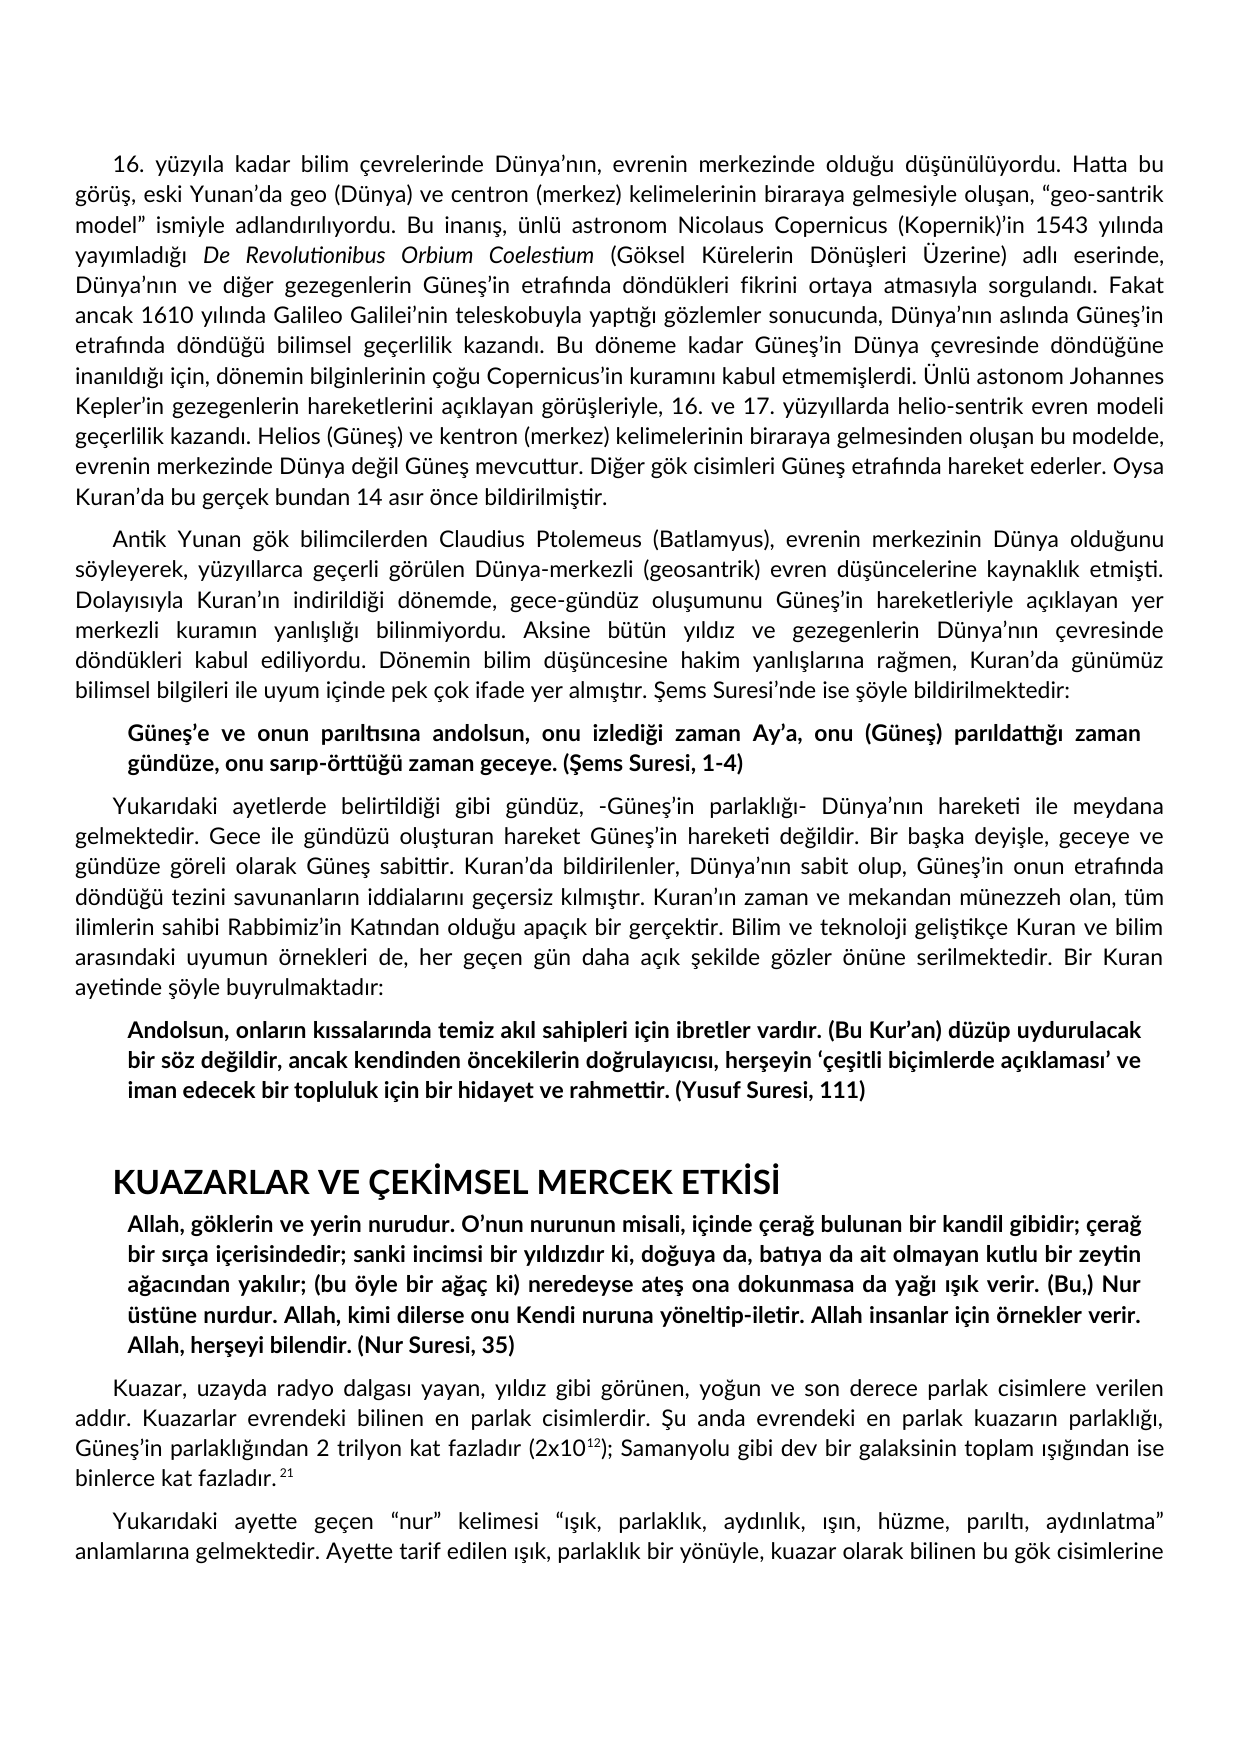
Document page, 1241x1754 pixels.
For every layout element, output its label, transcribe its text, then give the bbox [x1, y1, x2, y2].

text Güneş’e ve onun parıltısına andolsun, onu izlediği zaman Ay’a, onu (Güneş) parıldattığı zaman gündüze, onu sarıp-örttüğü zaman geceye. (Şems Suresi, 1-4) [127, 719, 1143, 776]
text Yukarıdaki ayetlerde belirtildiği gibi gündüz, -Güneş’in parlaklığı- Dünya’nın hareketi ile meydana gelmektedir. Gece ile gündüzü oluşturan hareket Güneş’in hareketi değildir. Bir başka deyişle, geceye ve gündüze göreli olarak Güneş sabittir. Kuran’da bildirilenler, Dünya’nın sabit olup, Güneş’in onun etrafında döndüğü tezini savunanların iddialarını geçersiz kılmıştır. Kuran’ın zaman ve mekandan münezzeh olan, tüm ilimlerin sahibi Rabbimiz’in Katından olduğu apaçık bir gerçektir. Bilim ve teknoloji geliştikçe Kuran ve bilim arasındaki uyumun örnekleri de, her geçen gün daha açık şekilde gözler önüne serilmektedir. Bir Kuran ayetinde şöyle buyrulmaktadır: [75, 792, 1165, 1000]
subtitle KUAZARLAR VE ÇEKİMSEL MERCEK ETKİSİ [112, 1161, 1165, 1201]
text Yukarıdaki ayette geçen “nur” kelimesi “ışık, parlaklık, aydınlık, ışın, hüzme, parıltı, aydınlatma” anlamlarına gelmektedir. Ayette tarif edilen ışık, parlaklık bir yönüyle, kuazar olarak bilinen bu gök cisimlerine [75, 1507, 1165, 1564]
text Antik Yunan gök bilimcilerden Claudius Ptolemeus (Batlamyus), evrenin merkezinin Dünya olduğunu söyleyerek, yüzyıllarca geçerli görülen Dünya-merkezli (geosantrik) evren düşüncelerine kaynaklık etmişti. Dolayısıyla Kuran’ın indirildiği dönemde, gece-gündüz oluşumunu Güneş’in hareketleriyle açıklayan yer merkezli kuramın yanlışlığı bilinmiyordu. Aksine bütün yıldız ve gezegenlerin Dünya’nın çevresinde döndükleri kabul ediliyordu. Dönemin bilim düşüncesine hakim yanlışlarına rağmen, Kuran’da günümüz bilimsel bilgileri ile uyum içinde pek çok ifade yer almıştır. Şems Suresi’nde ise şöyle bildirilmektedir: [75, 525, 1165, 703]
text Kuazar, uzayda radyo dalgası yayan, yıldız gibi görünen, yoğun ve son derece parlak cisimlere verilen addır. Kuazarlar evrendeki bilinen en parlak cisimlerdir. Şu anda evrendeki en parlak kuazarın parlaklığı, Güneş’in parlaklığından 2 trilyon kat fazladır (2x1012); Samanyolu gibi dev bir galaksinin toplam ışığından ise binlerce kat fazladır. 21 [75, 1373, 1165, 1491]
text Allah, göklerin ve yerin nurudur. O’nun nurunun misali, içinde çerağ bulunan bir kandil gibidir; çerağ bir sırça içerisindedir; sanki incimsi bir yıldızdır ki, doğuya da, batıya da ait olmayan kutlu bir zeytin ağacından yakılır; (bu öyle bir ağaç ki) neredeyse ateş ona dokunmasa da yağı ışık verir. (Bu,) Nur üstüne nurdur. Allah, kimi dilerse onu Kendi nuruna yöneltip-iletir. Allah insanlar için örnekler verir. Allah, herşeyi bilendir. (Nur Suresi, 35) [127, 1210, 1143, 1358]
text Andolsun, onların kıssalarında temiz akıl sahipleri için ibretler vardır. (Bu Kur’an) düzüp uydurulacak bir söz değildir, ancak kendinden öncekilerin doğrulayıcısı, herşeyin ‘çeşitli biçimlerde açıklaması’ ve iman edecek bir topluluk için bir hidayet ve rahmettir. (Yusuf Suresi, 111) [127, 1016, 1143, 1103]
text 16. yüzyıla kadar bilim çevrelerinde Dünya’nın, evrenin merkezinde olduğu düşünülüyordu. Hatta bu görüş, eski Yunan’da geo (Dünya) ve centron (merkez) kelimelerinin biraraya gelmesiyle oluşan, “geo-santrik model” ismiyle adlandırılıyordu. Bu inanış, ünlü astronom Nicolaus Copernicus (Kopernik)’in 1543 yılında yayımladığı De Revolutionibus Orbium Coelestium (Göksel Kürelerin Dönüşleri Üzerine) adlı eserinde, Dünya’nın ve diğer gezegenlerin Güneş’in etrafında döndükleri fikrini ortaya atmasıyla sorgulandı. Fakat ancak 1610 yılında Galileo Galilei’nin teleskobuyla yaptığı gözlemler sonucunda, Dünya’nın aslında Güneş’in etrafında döndüğü bilimsel geçerlilik kazandı. Bu döneme kadar Güneş’in Dünya çevresinde döndüğüne inanıldığı için, dönemin bilginlerinin çoğu Copernicus’in kuramını kabul etmemişlerdi. Ünlü astonom Johannes Kepler’in gezegenlerin hareketlerini açıklayan görüşleriyle, 16. ve 17. yüzyıllarda helio-sentrik evren modeli geçerlilik kazandı. Helios (Güneş) ve kentron (merkez) kelimelerinin biraraya gelmesinden oluşan bu modelde, evrenin merkezinde Dünya değil Güneş mevcuttur. Diğer gök cisimleri Güneş etrafında hareket ederler. Oysa Kuran’da bu gerçek bundan 14 asır önce bildirilmiştir. [75, 150, 1165, 510]
